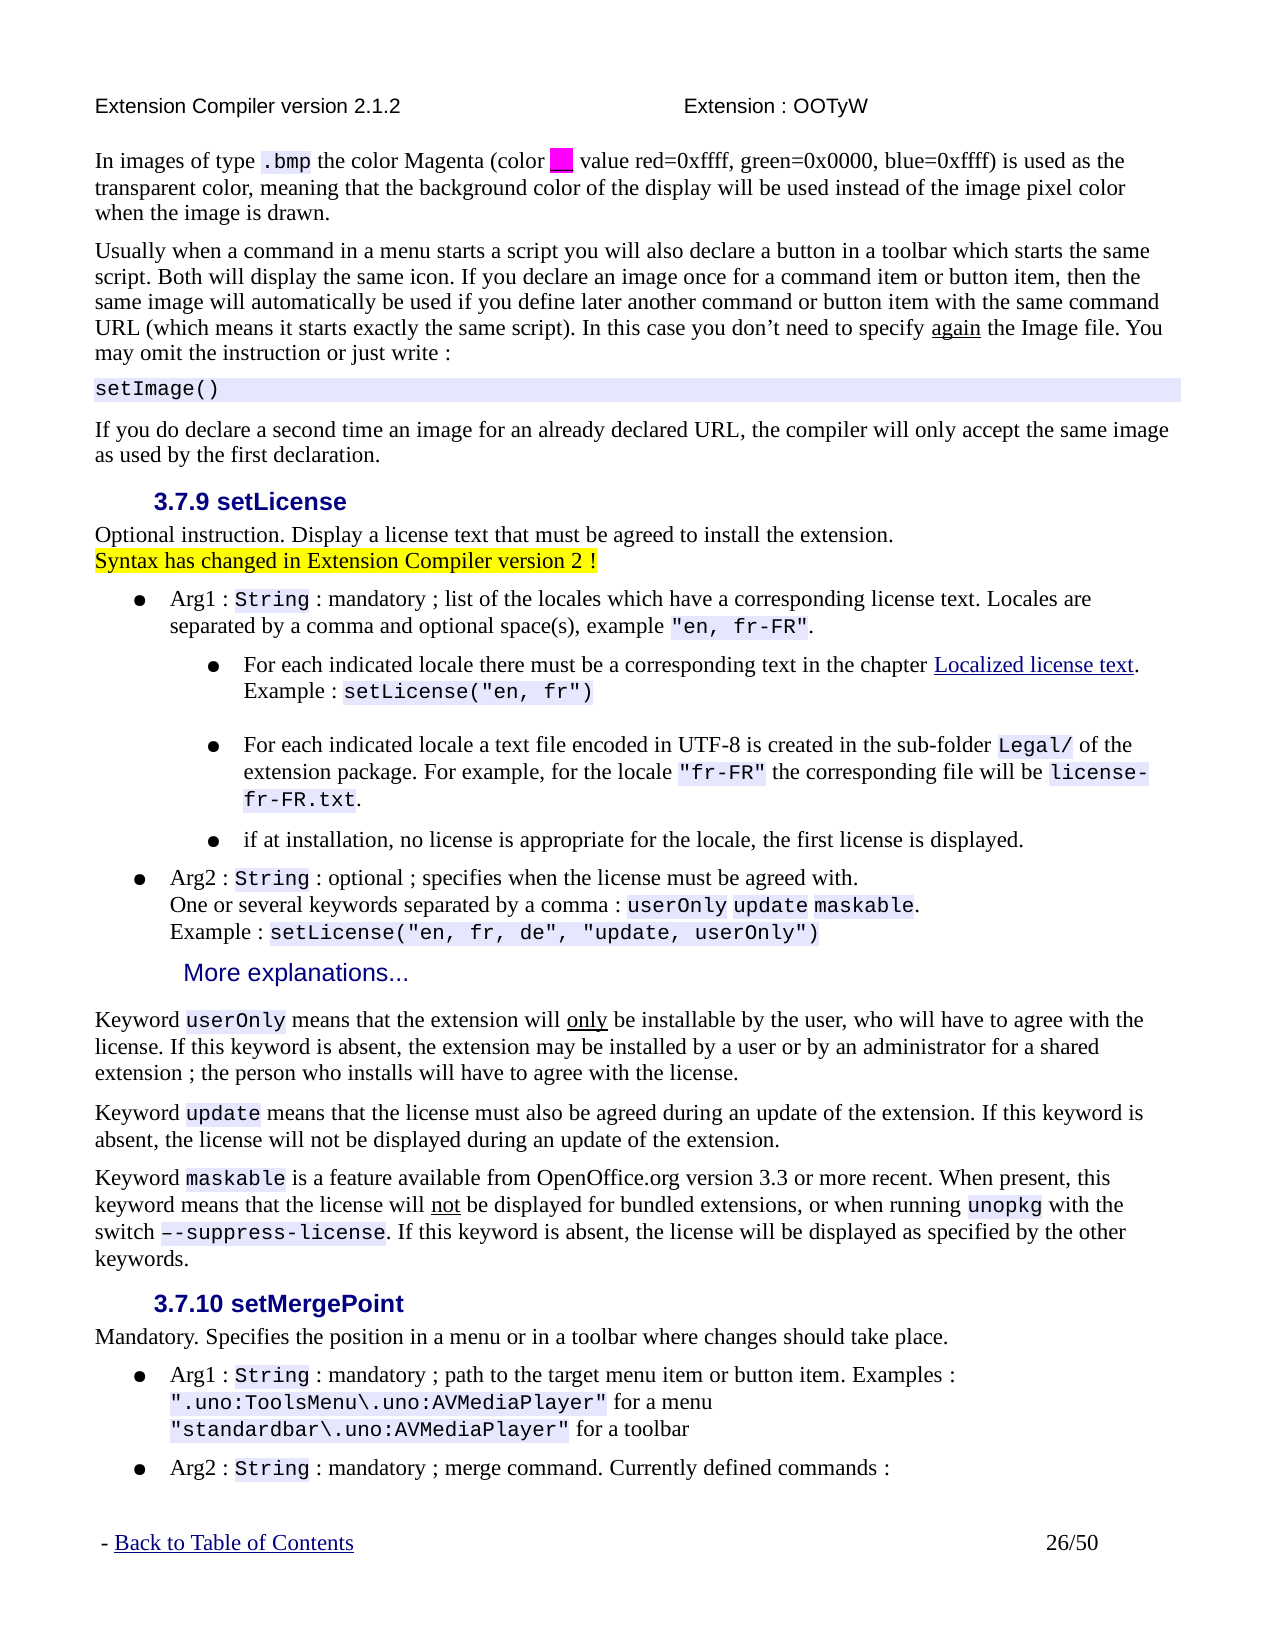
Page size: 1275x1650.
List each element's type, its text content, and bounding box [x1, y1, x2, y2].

text Usually when a command in a menu starts a script you will also declare a button in a toolbar which starts the same script. Both will display the same icon. If you declare an image once for a command item or button item, then the same image will automatically be used if you define later another command or button item with the same command URL (which means it starts exactly the same script). In this case you don’t need to specify again the Image file. You may omit the instruction or just write : [94, 238, 1181, 366]
text Keyword maskable is a feature available from OpenOffice.org version 3.3 or more recent. When present, this keyword means that the license will not be displayed for bundled extensions, or when running unopkg with the switch –-suppress-license. If this keyword is absent, the license will be displayed as specified by the other keywords. [94, 1165, 1181, 1271]
list Arg1 : String : mandatory ; list of the locales which have a corresponding license text. Locales are separated by a comma and optional space(s), example "en, fr-FR". [132, 586, 1181, 640]
text setImage() [94, 378, 1181, 402]
subtitle More explanations... [183, 959, 1181, 987]
list Arg2 : String : mandatory ; merge command. Currently defined commands : [132, 1455, 1181, 1482]
list Arg1 : String : mandatory ; path to the target menu item or button item. Examples : ".uno:ToolsMenu\.uno:AVMediaPlayer" for a menu "standardbar\.uno:AVMediaPlayer" for a toolbar [132, 1362, 1181, 1443]
text Mandatory. Specifies the position in a menu or in a toolbar where changes should take place. [94, 1324, 1181, 1349]
text If you do declare a second time an image for an already declared URL, the compiler will only accept the same image as used by the first declaration. [94, 417, 1181, 468]
subtitle setMergePoint [153, 1290, 1181, 1318]
list Arg2 : String : optional ; specifies when the license must be agreed with. One or several keywords separated by a comma : userOnly update maskable. Example : setLicense("en, fr, de", "update, userOnly") [132, 865, 1181, 946]
text Keyword update means that the license must also be agreed during an update of the extension. If this keyword is absent, the license will not be displayed during an update of the extension. [94, 1100, 1181, 1152]
text In images of type .bmp the color Magenta (color __ value red=0xffff, green=0x0000, blue=0xffff) is used as the transparent color, meaning that the background color of the display will be used instead of the image pixel color when the image is drawn. [94, 147, 1181, 226]
list For each indicated locale there must be a corresponding text in the chapter Localized license text. Example : setLicense("en, fr") [206, 652, 1181, 705]
text Keyword userOnly means that the extension will only be installable by the user, who will have to agree with the license. If this keyword is absent, the extension may be installed by a user or by an administrator for a shared extension ; the person who installs will have to agree with the license. [94, 1007, 1181, 1085]
list For each indicated locale a text file encoded in UTF-8 is created in the sub-folder Legal/ of the extension package. For example, for the locale "fr-FR" the corresponding file will be license-fr-FR.txt. [206, 732, 1181, 813]
list if at installation, no license is appropriate for the locale, the first license is displayed. [206, 827, 1181, 853]
text Optional instruction. Display a license text that must be agreed to install the extension. Syntax has changed in Extension Compiler version 2 ! [94, 522, 1181, 573]
subtitle setLicense [153, 488, 1181, 516]
